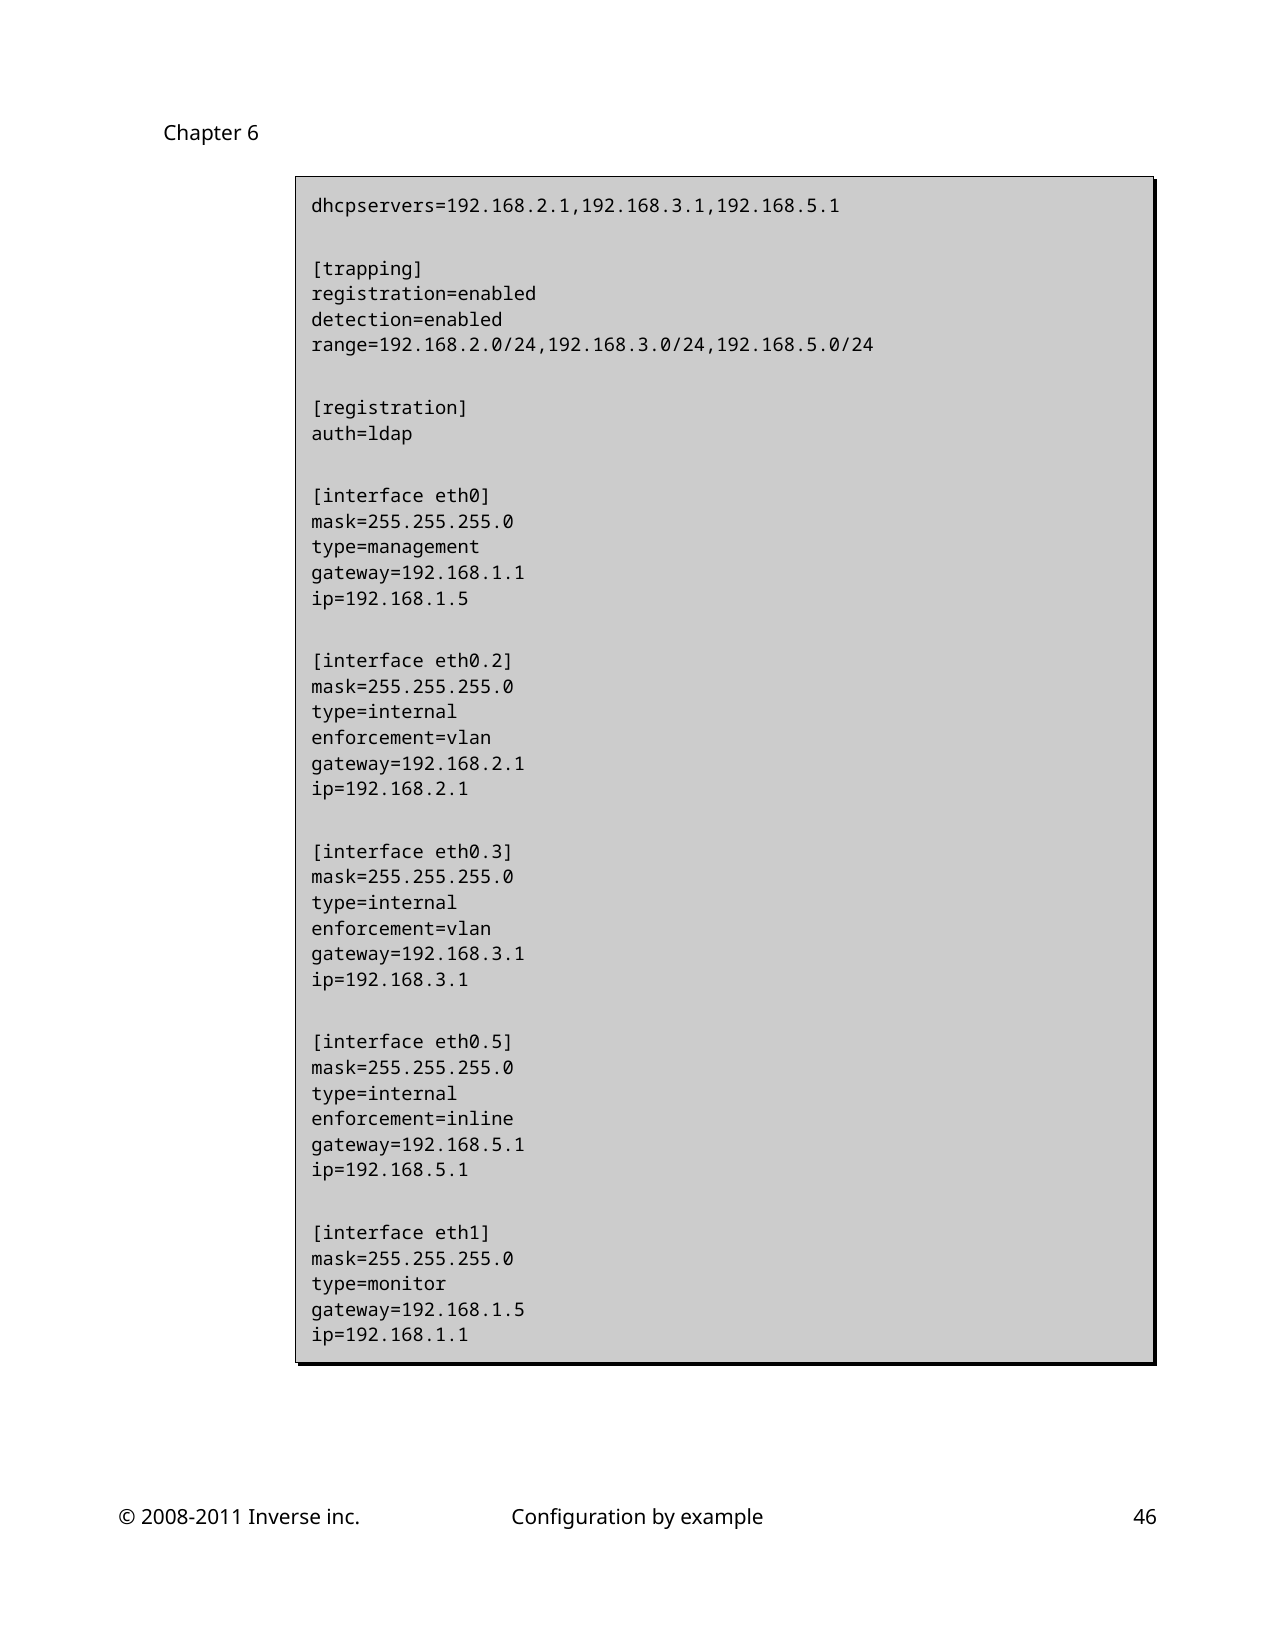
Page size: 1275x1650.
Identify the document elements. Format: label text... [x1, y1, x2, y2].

text [interface eth0.2] mask=255.255.255.0 type=internal enforcement=vlan gateway=192.168.2.1 ip=192.168.2.1 [296, 632, 1153, 791]
text [interface eth0.5] mask=255.255.255.0 type=internal enforcement=inline gateway=192.168.5.1 ip=192.168.5.1 [296, 1013, 1153, 1172]
text [trapping] registration=enabled detection=enabled range=192.168.2.0/24,192.168.3.0/24,192.168.5.0/24 [296, 239, 1153, 347]
text [interface eth1] mask=255.255.255.0 type=monitor gateway=192.168.1.5 ip=192.168.1.1 [296, 1203, 1153, 1362]
text dhcpservers=192.168.2.1,192.168.3.1,192.168.5.1 [296, 177, 1153, 207]
text [registration] auth=ldap [296, 378, 1153, 435]
text [interface eth0] mask=255.255.255.0 type=management gateway=192.168.1.1 ip=192.168.1.5 [296, 467, 1153, 600]
text [interface eth0.3] mask=255.255.255.0 type=internal enforcement=vlan gateway=192.168.3.1 ip=192.168.3.1 [296, 822, 1153, 981]
